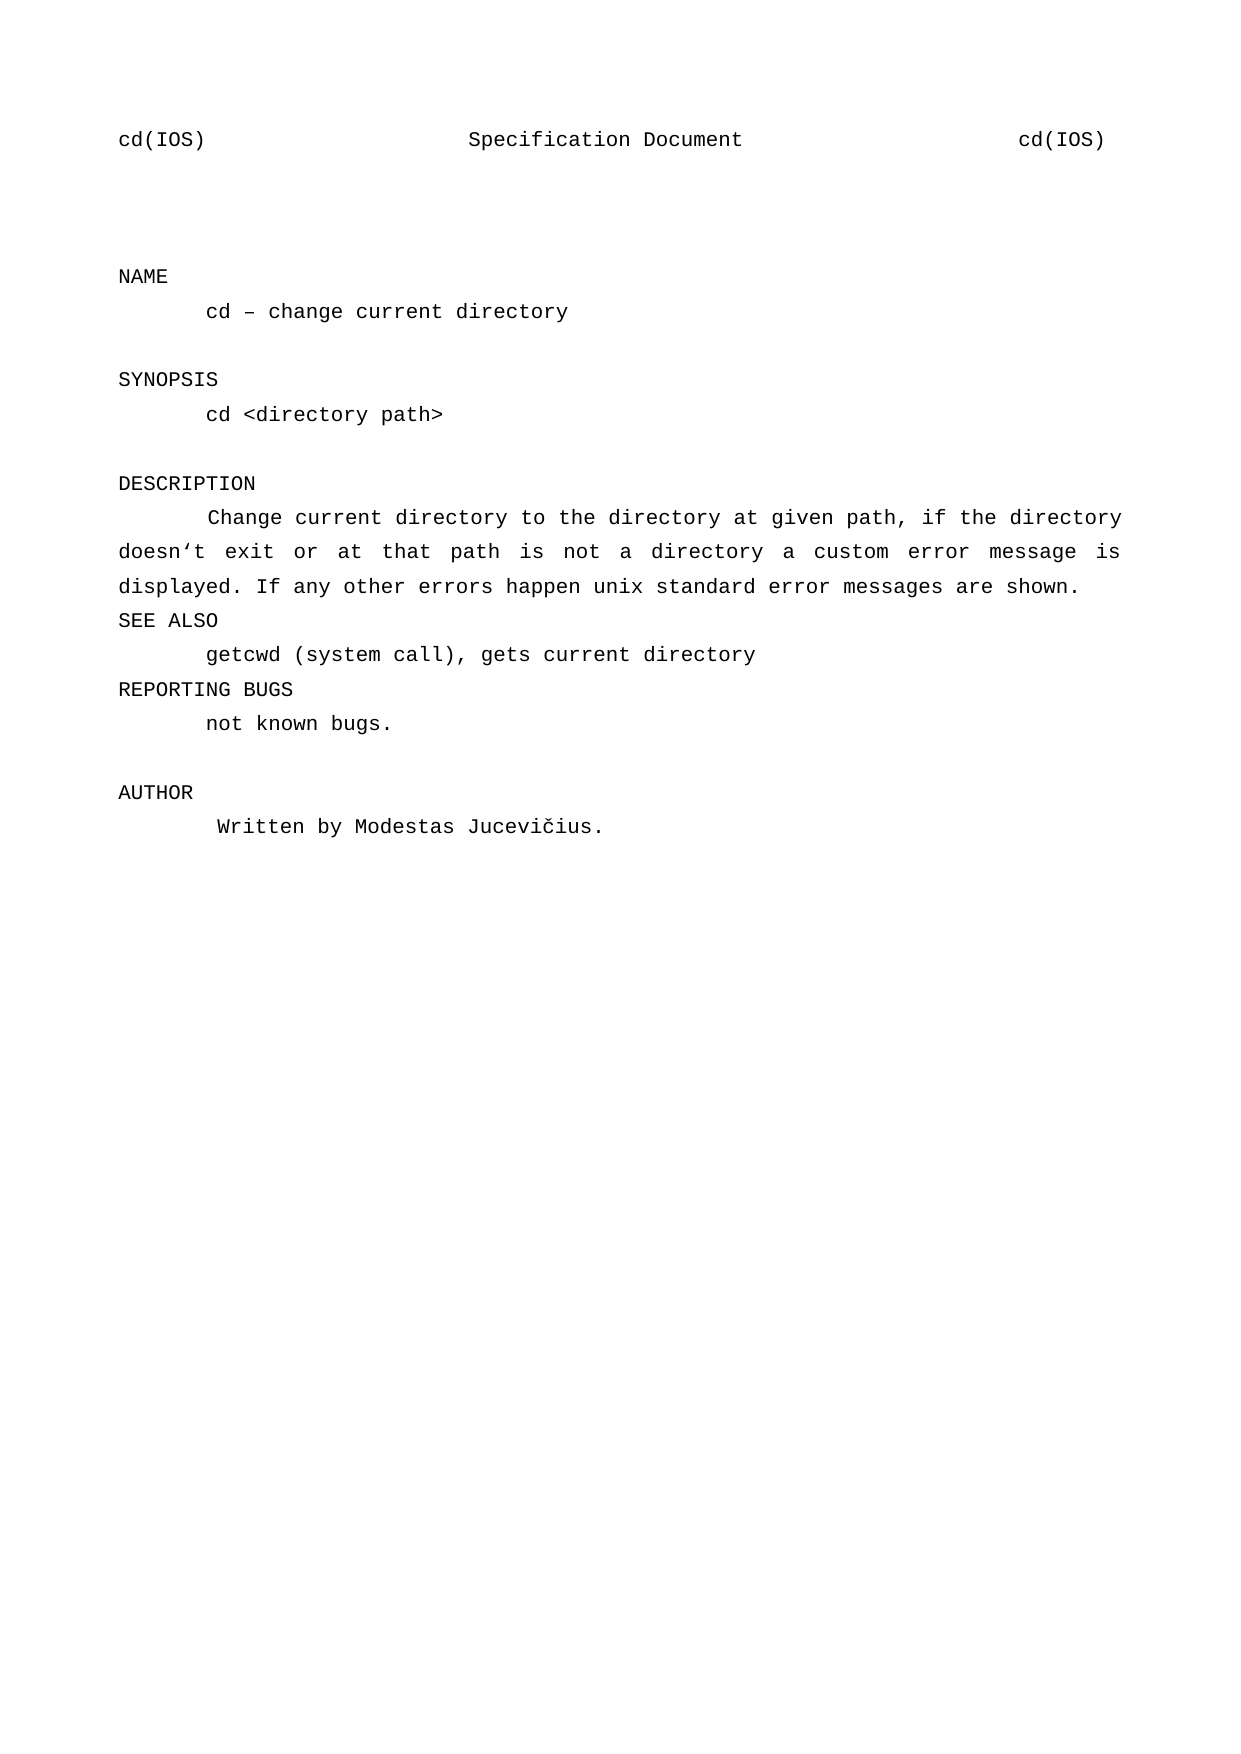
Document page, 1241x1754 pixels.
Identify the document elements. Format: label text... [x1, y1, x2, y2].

text cd <directory path> [118, 393, 1122, 427]
text SYNOPSIS [118, 359, 1122, 393]
text DESCRIPTION [118, 462, 1122, 496]
text cd(IOS) Specification Document cd(IOS) [118, 118, 1122, 152]
text REPORTING BUGS [118, 668, 1122, 702]
text Written by Modestas Jucevičius. [118, 806, 1122, 840]
text Change current directory to the directory at given path, if the directory doesn‘t exit or at that path is not a directory a custom error message is displayed. If any other errors happen unix standard error messages are shown. [118, 496, 1122, 599]
text NAME [118, 256, 1122, 290]
text cd – change current directory [118, 290, 1122, 324]
text AUTHOR [118, 771, 1122, 806]
text SEE ALSO [118, 599, 1122, 634]
text not known bugs. [118, 702, 1122, 737]
text getcwd (system call), gets current directory [118, 634, 1122, 668]
